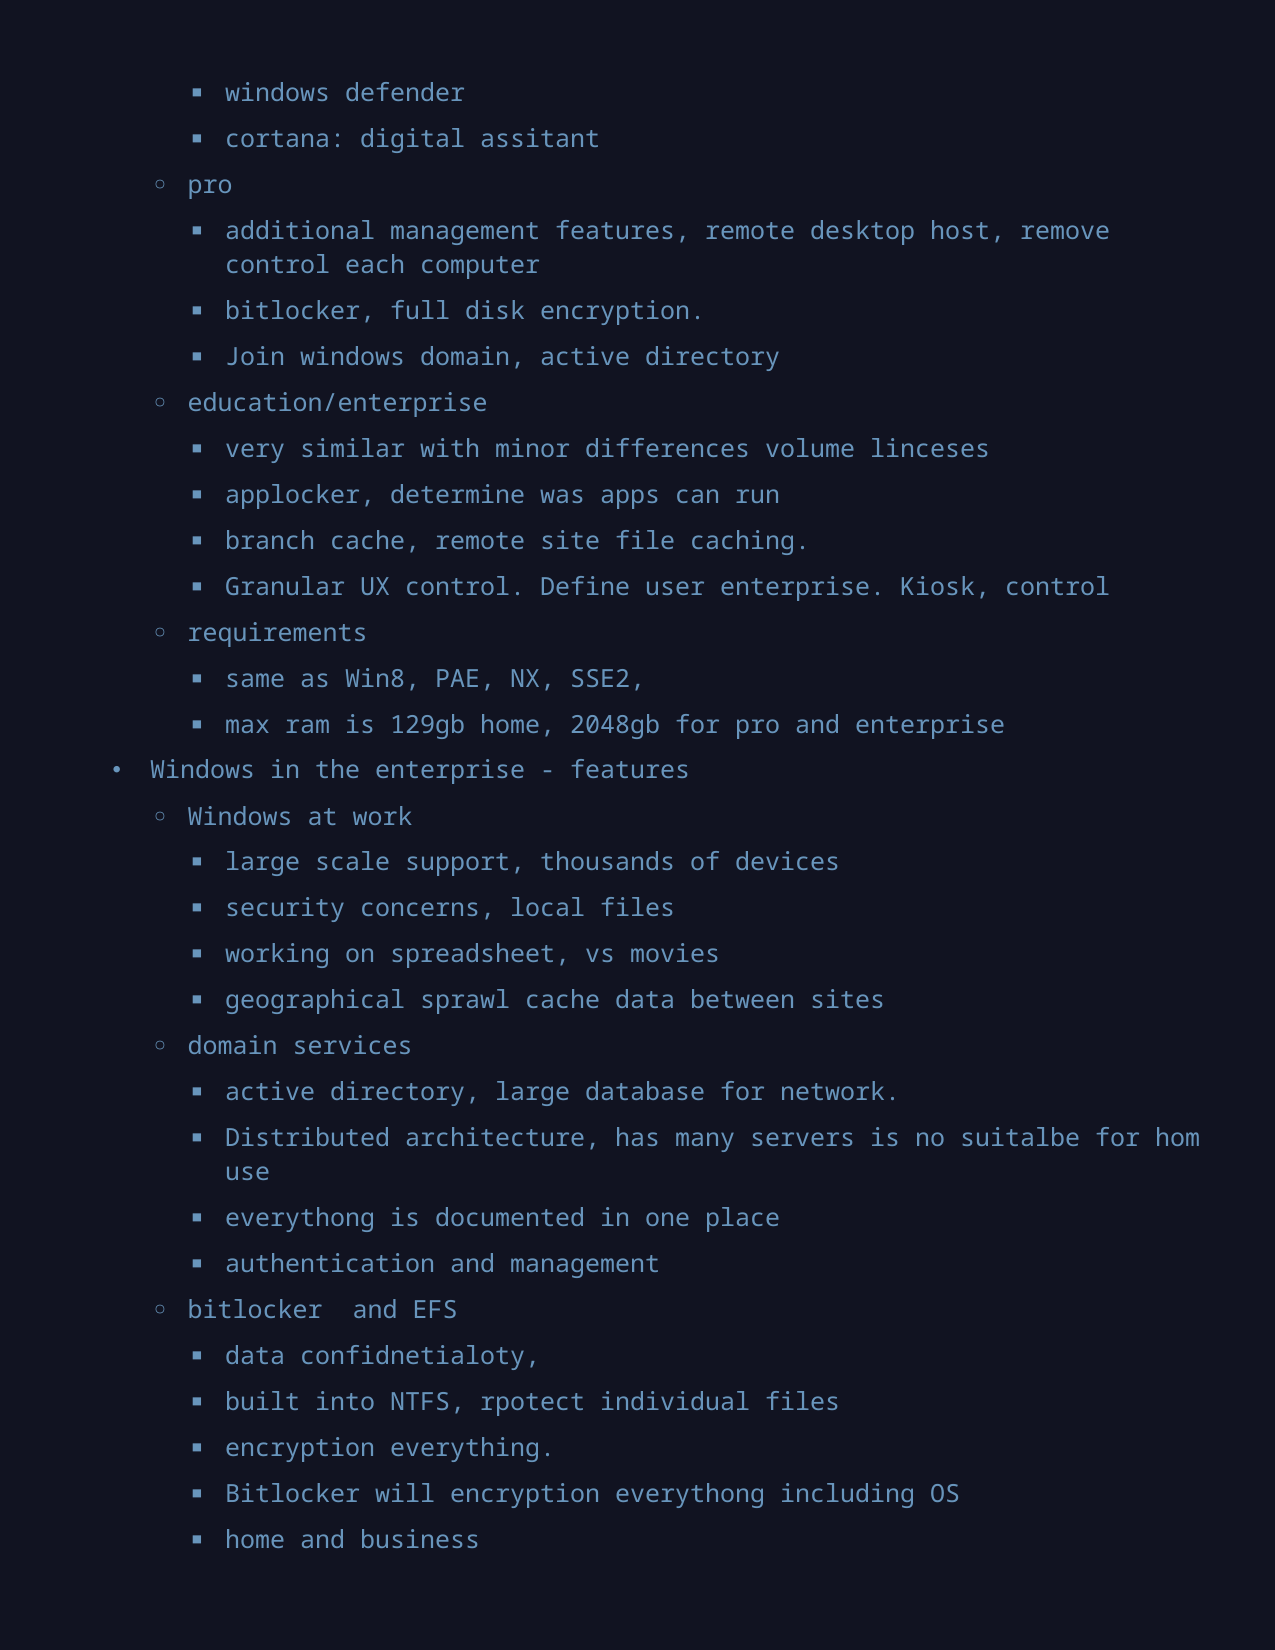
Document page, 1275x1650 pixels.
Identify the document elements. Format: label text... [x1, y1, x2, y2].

list max ram is 129gb home, 2048gb for pro and enterprise [187, 706, 1200, 740]
list windows defender [187, 75, 1200, 109]
list Windows in the enterprise - features [112, 752, 1200, 786]
list pro [150, 167, 1200, 201]
list active directory, large database for network. [187, 1074, 1200, 1108]
list Distributed architecture, has many servers is no suitalbe for hom use [187, 1120, 1200, 1188]
list Bitlocker will encryption everythong including OS [187, 1475, 1200, 1509]
list authentication and management [187, 1246, 1200, 1280]
list built into NTFS, rpotect individual files [187, 1383, 1200, 1417]
list Granular UX control. Define user enterprise. Kiosk, control [187, 568, 1200, 602]
list cortana: digital assitant [187, 121, 1200, 155]
list home and business [187, 1521, 1200, 1555]
list education/enterprise [150, 385, 1200, 419]
list requirements [150, 614, 1200, 648]
list data confidnetialoty, [187, 1337, 1200, 1372]
list domain services [150, 1028, 1200, 1062]
list encryption everything. [187, 1429, 1200, 1463]
list additional management features, remote desktop host, remove control each computer [187, 213, 1200, 281]
list applocker, determine was apps can run [187, 477, 1200, 511]
list Join windows domain, active directory [187, 339, 1200, 373]
list Windows at work [150, 798, 1200, 832]
list working on spreadsheet, vs movies [187, 936, 1200, 970]
list very similar with minor differences volume linceses [187, 431, 1200, 465]
list large scale support, thousands of devices [187, 844, 1200, 878]
list branch cache, remote site file caching. [187, 522, 1200, 557]
list bitlocker and EFS [150, 1292, 1200, 1326]
list geographical sprawl cache data between sites [187, 982, 1200, 1016]
list everythong is documented in one place [187, 1200, 1200, 1234]
list security concerns, local files [187, 890, 1200, 924]
list bitlocker, full disk encryption. [187, 293, 1200, 327]
list same as Win8, PAE, NX, SSE2, [187, 660, 1200, 694]
